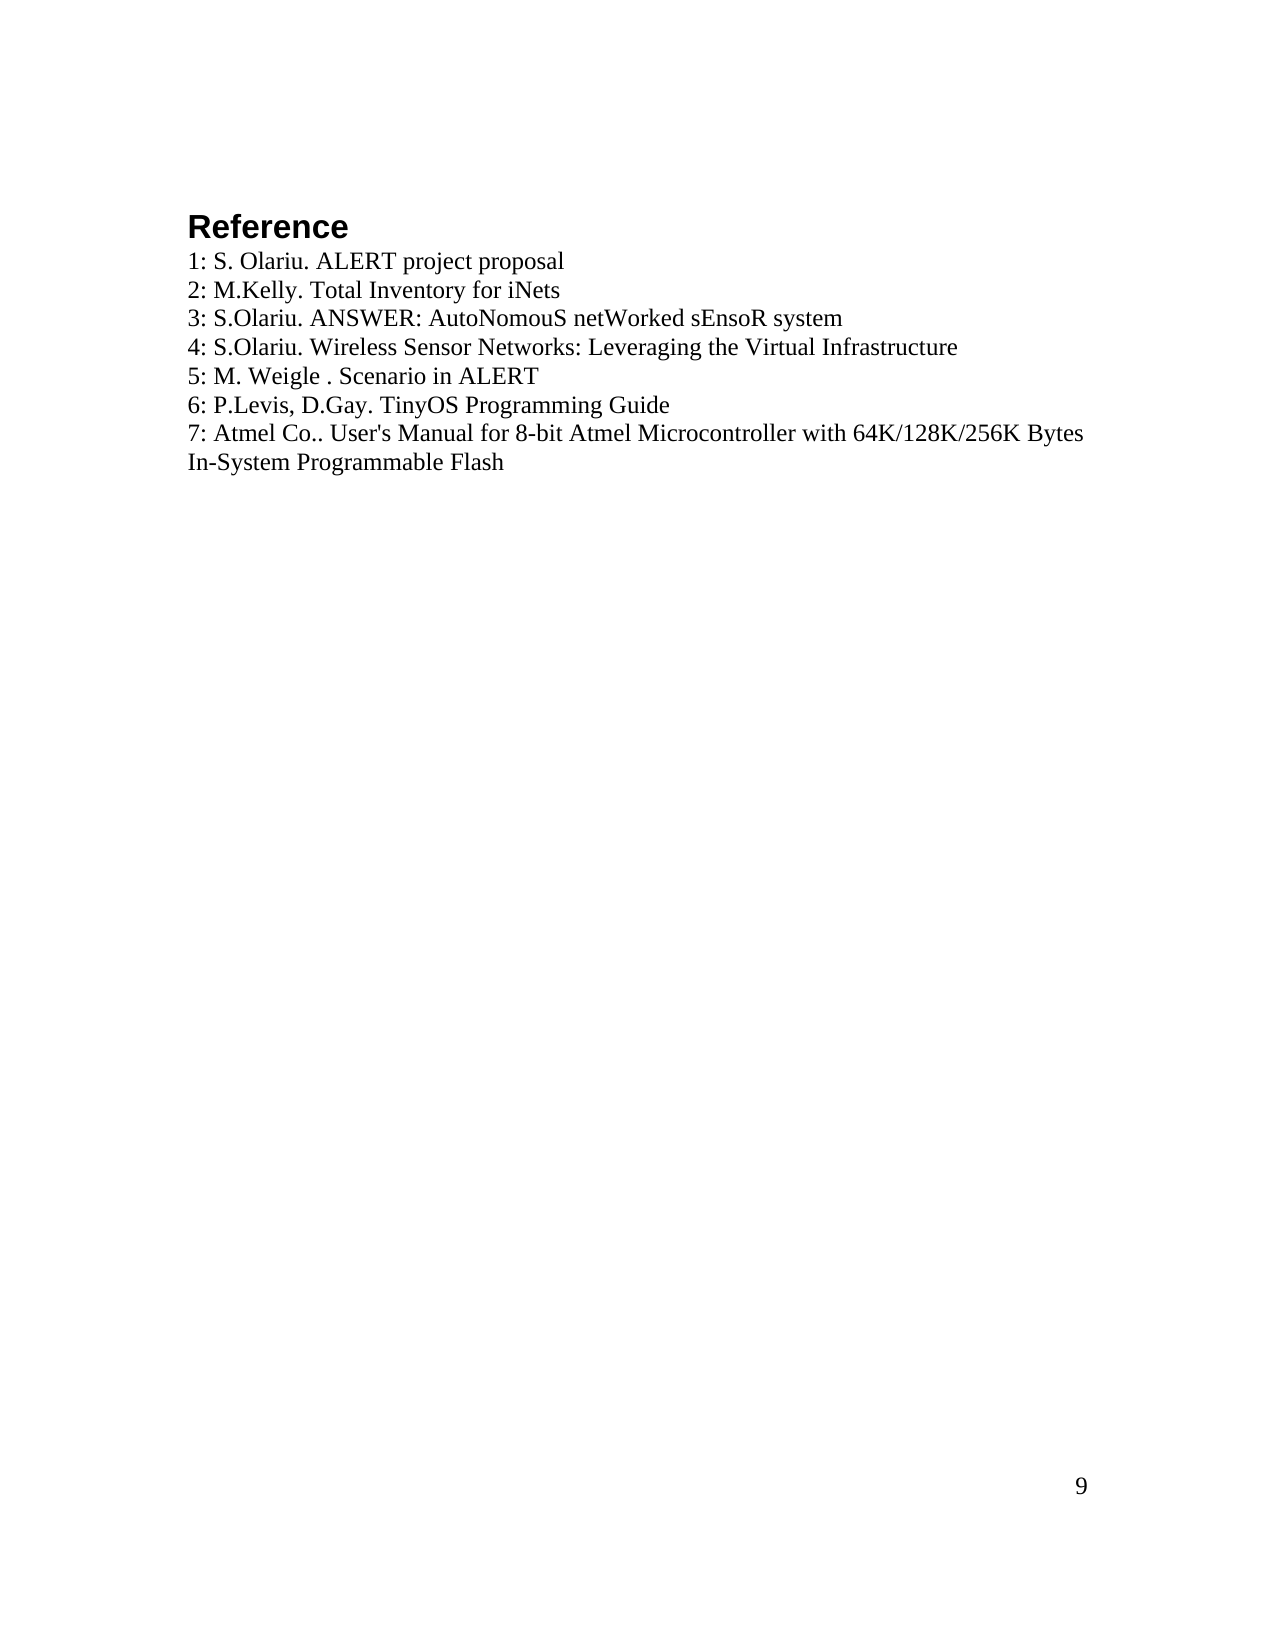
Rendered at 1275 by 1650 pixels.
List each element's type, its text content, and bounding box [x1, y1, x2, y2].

text 3: S.Olariu. ANSWER: AutoNomouS netWorked sEnsoR system [187, 303, 1087, 332]
subtitle Reference [187, 207, 1087, 246]
text 5: M. Weigle . Scenario in ALERT [187, 361, 1087, 390]
text 1: S. Olariu. ALERT project proposal [187, 246, 1087, 275]
text 4: S.Olariu. Wireless Sensor Networks: Leveraging the Virtual Infrastructure [187, 332, 1087, 361]
text 2: M.Kelly. Total Inventory for iNets [187, 275, 1087, 303]
text 7: Atmel Co.. User's Manual for 8-bit Atmel Microcontroller with 64K/128K/256K Bytes In-System Programmable Flash [187, 418, 1087, 476]
text 6: P.Levis, D.Gay. TinyOS Programming Guide [187, 390, 1087, 418]
